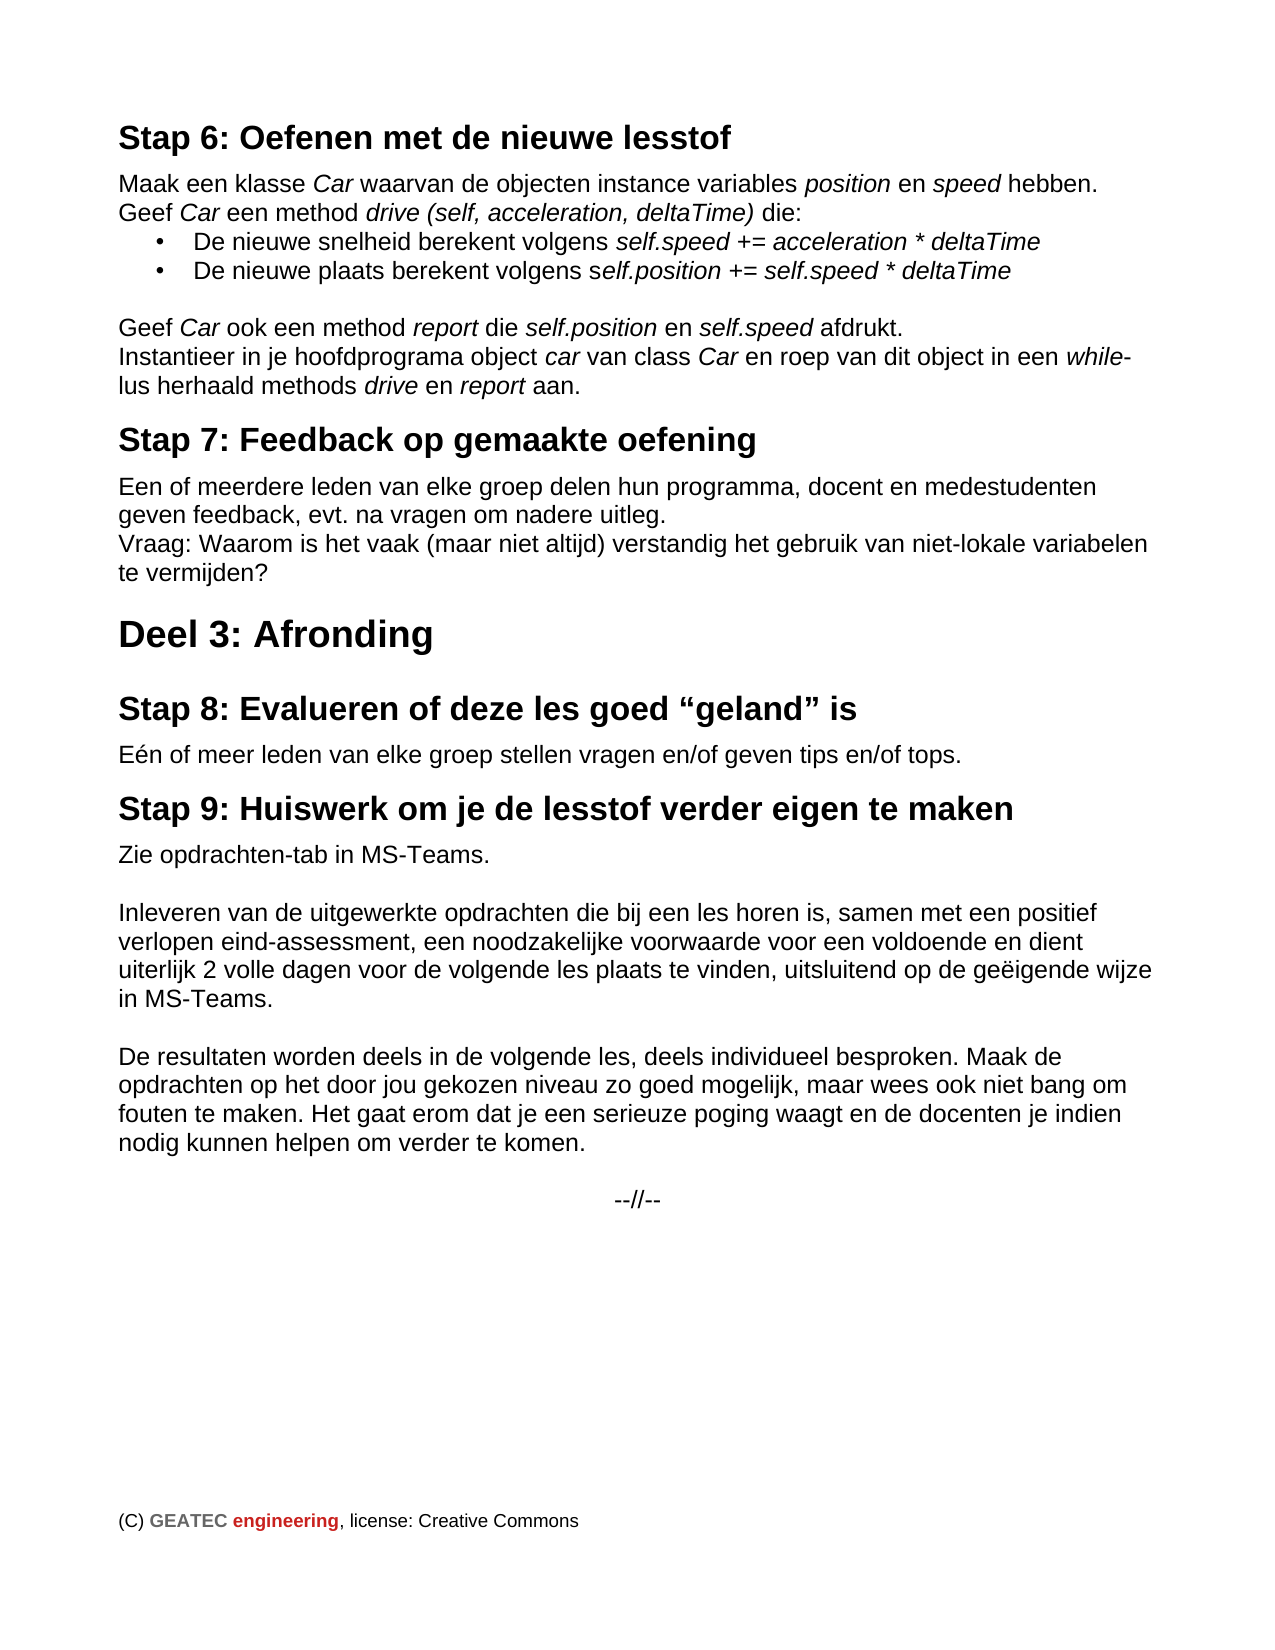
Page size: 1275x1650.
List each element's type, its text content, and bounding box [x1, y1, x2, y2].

subtitle Stap 6: Oefenen met de nieuwe lesstof [118, 118, 1157, 157]
text --//-- [118, 1185, 1157, 1214]
text Instantieer in je hoofdprograma object car van class Car en roep van dit object in een while-lus herhaald methods drive en report aan. [118, 342, 1157, 399]
list De nieuwe snelheid berekent volgens self.speed += acceleration * deltaTime [156, 227, 1157, 256]
subtitle Stap 9: Huiswerk om je de lesstof verder eigen te maken [118, 789, 1157, 828]
subtitle Stap 8: Evalueren of deze les goed “geland” is [118, 688, 1157, 727]
text Eén of meer leden van elke groep stellen vragen en/of geven tips en/of tops. [118, 739, 1157, 768]
text Maak een klasse Car waarvan de objecten instance variables position en speed hebben. [118, 169, 1157, 198]
subtitle Deel 3: Afronding [118, 611, 1157, 655]
text Een of meerdere leden van elke groep delen hun programma, docent en medestudenten geven feedback, evt. na vragen om nadere uitleg. [118, 471, 1157, 529]
subtitle Stap 7: Feedback op gemaakte oefening [118, 420, 1157, 459]
text Geef Car een method drive (self, acceleration, deltaTime) die: [118, 198, 1157, 227]
text Vraag: Waarom is het vaak (maar niet altijd) verstandig het gebruik van niet-lokale variabelen te vermijden? [118, 529, 1157, 586]
text Zie opdrachten-tab in MS-Teams. Inleveren van de uitgewerkte opdrachten die bij een les horen is, samen met een positief verlopen eind-assessment, een noodzakelijke voorwaarde voor een voldoende en dient uiterlijk 2 volle dagen voor de volgende les plaats te vinden, uitsluitend op de geëigende wijze in MS-Teams. De resultaten worden deels in de volgende les, deels individueel besproken. Maak de opdrachten op het door jou gekozen niveau zo goed mogelijk, maar wees ook niet bang om fouten te maken. Het gaat erom dat je een serieuze poging waagt en de docenten je indien nodig kunnen helpen om verder te komen. [118, 840, 1157, 1157]
text Geef Car ook een method report die self.position en self.speed afdrukt. [118, 313, 1157, 342]
list De nieuwe plaats berekent volgens self.position += self.speed * deltaTime [156, 256, 1157, 284]
